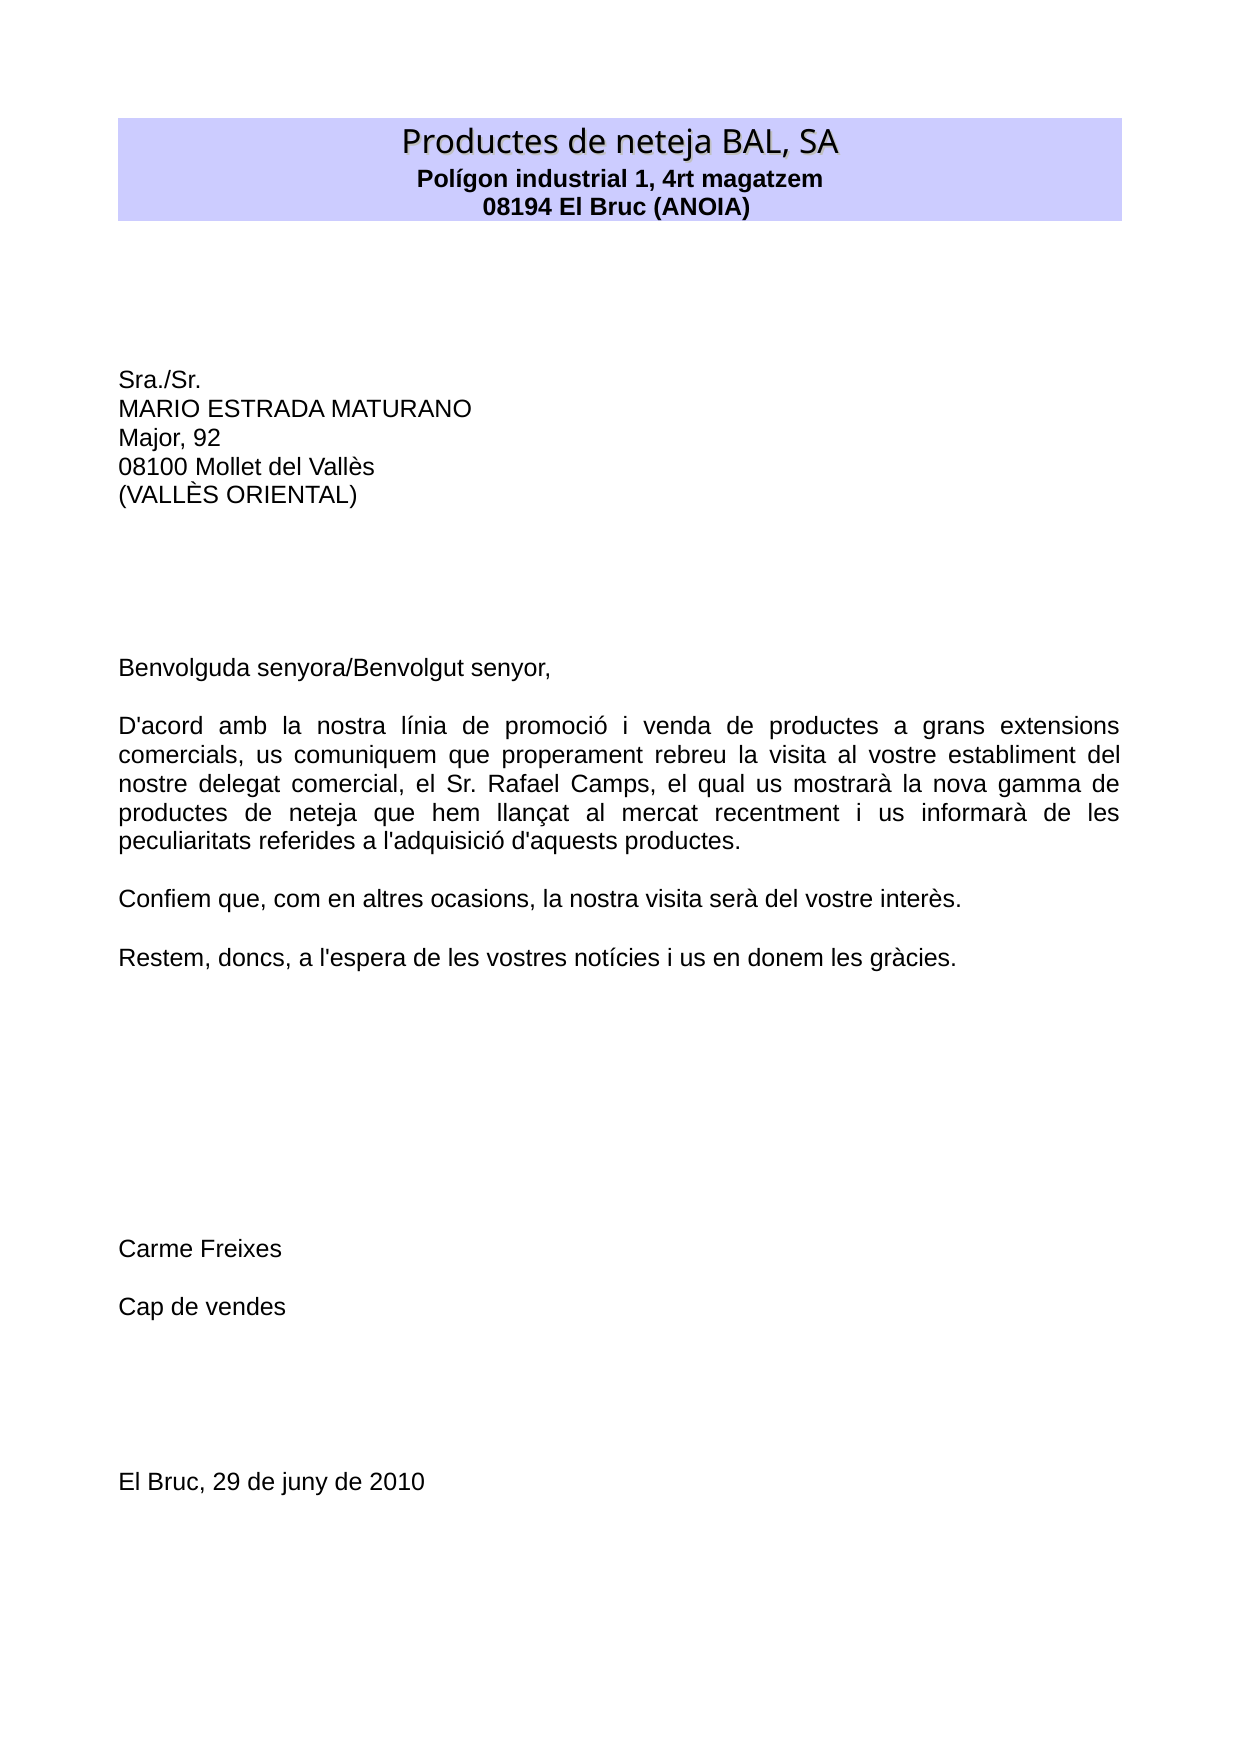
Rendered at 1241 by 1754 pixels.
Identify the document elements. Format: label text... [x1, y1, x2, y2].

text Confiem que, com en altres ocasions, la nostra visita serà del vostre interès. [118, 884, 1122, 913]
text Restem, doncs, a l'espera de les vostres notícies i us en donem les gràcies. [118, 943, 1122, 971]
text Carme Freixes [118, 1234, 1122, 1263]
text Benvolguda senyora/Benvolgut senyor, [118, 653, 1122, 682]
text (VALLÈS ORIENTAL) [118, 481, 1122, 509]
text D'acord amb la nostra línia de promoció i venda de productes a grans extensions comercials, us comuniquem que properament rebreu la visita al vostre establiment del nostre delegat comercial, el Sr. Rafael Camps, el qual us mostrarà la nova gamma de productes de neteja que hem llançat al mercat recentment i us informarà de les peculiaritats referides a l'adquisició d'aquests productes. [118, 711, 1122, 855]
text Major, 92 [118, 423, 1122, 452]
text 08100 Mollet del Vallès [118, 452, 1122, 481]
text MARIO ESTRADA MATURANO [118, 394, 1122, 423]
text Cap de vendes [118, 1292, 1122, 1321]
text El Bruc, 29 de juny de 2010 [118, 1467, 1122, 1496]
text Sra./Sr. [118, 366, 1122, 394]
text Productes de neteja BAL, SA Polígon industrial 1, 4rt magatzem 08194 El Bruc (ANOIA) [118, 118, 1122, 221]
